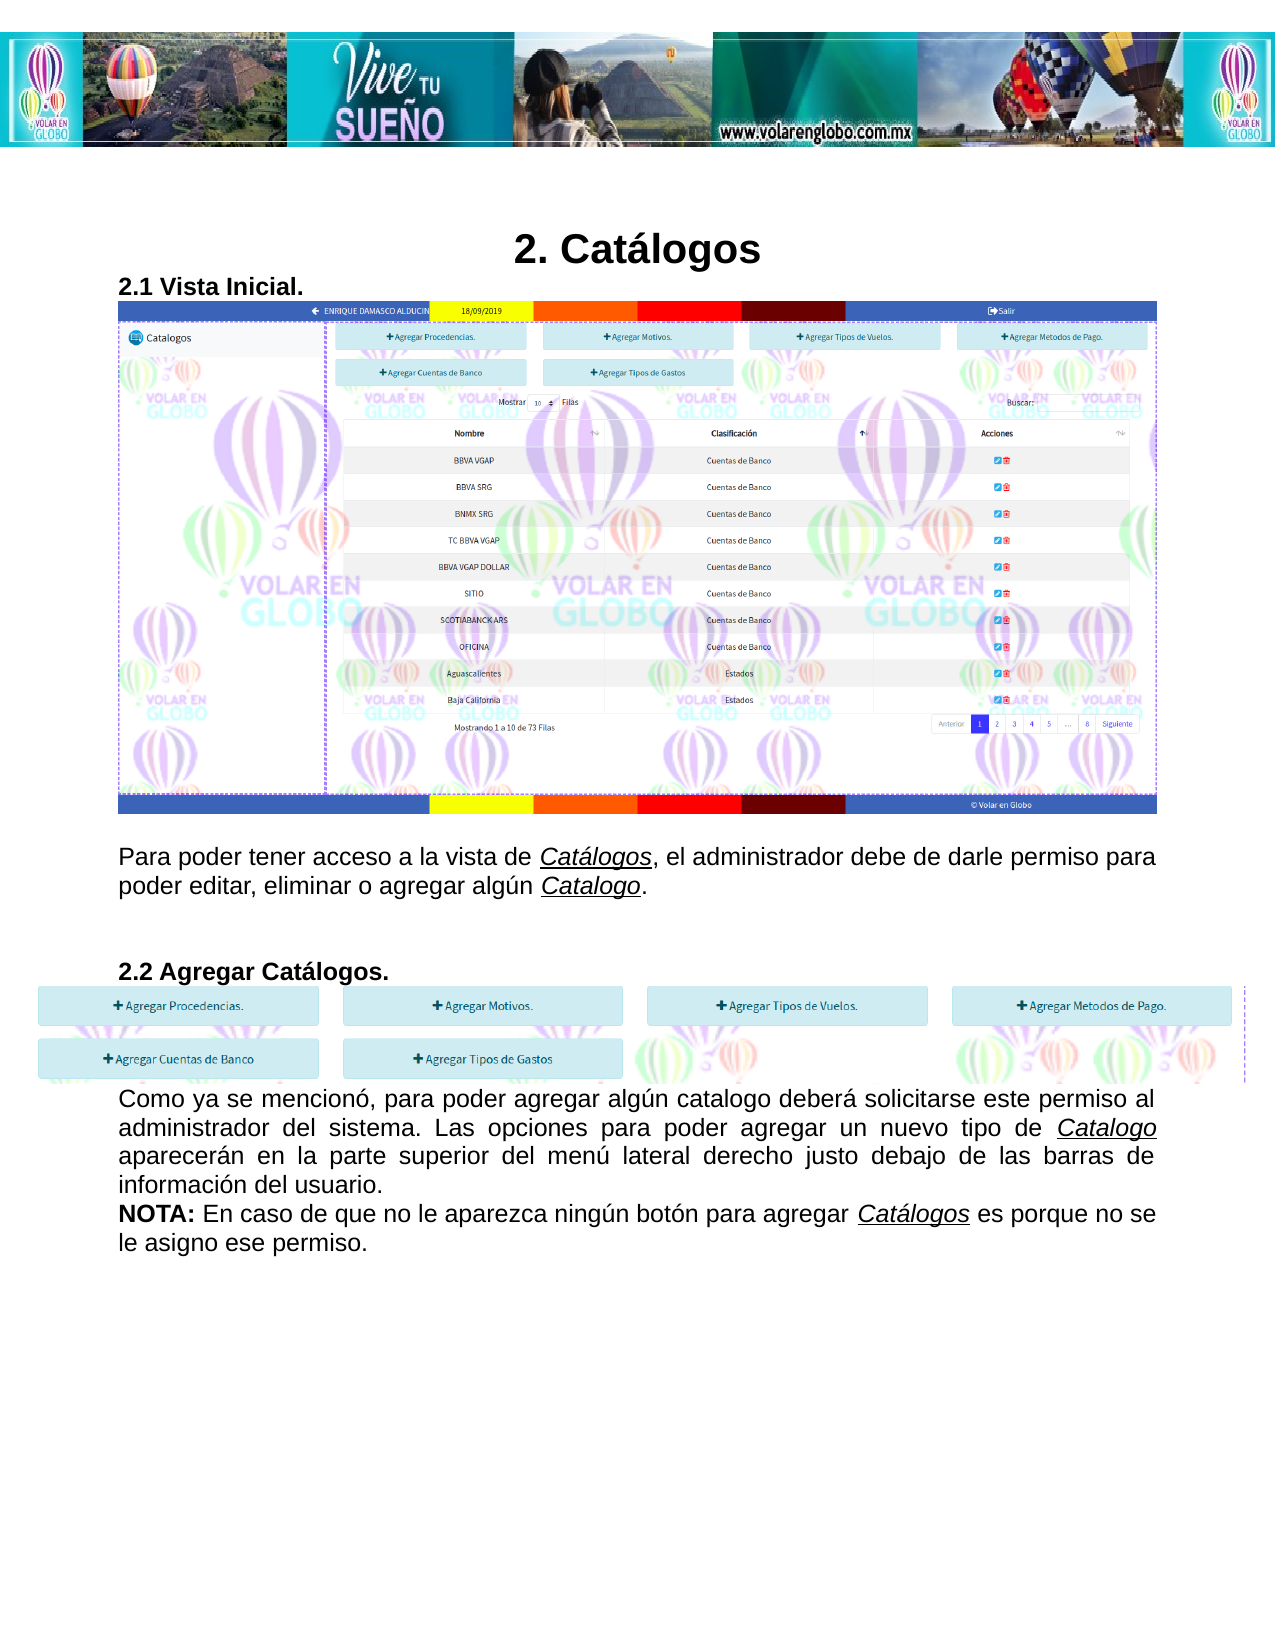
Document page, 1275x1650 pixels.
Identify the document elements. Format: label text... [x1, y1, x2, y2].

text 2.1 Vista Inicial. [118, 272, 1157, 301]
text NOTA: En caso de que no le aparezca ningún botón para agregar Catálogos es porque no se le asigno ese permiso. [118, 1199, 1157, 1256]
text 2. Catálogos [118, 224, 1157, 272]
picture [0, 32, 1275, 147]
text Como ya se mencionó, para poder agregar algún catalogo deberá solicitarse este permiso al administrador del sistema. Las opciones para poder agregar un nuevo tipo de Catalogo aparecerán en la parte superior del menú lateral derecho justo debajo de las barras de información del usuario. [118, 1084, 1157, 1199]
picture [118, 301, 1157, 814]
text 2.2 Agregar Catálogos. [118, 957, 1157, 986]
picture [29, 986, 1246, 1084]
text Para poder tener acceso a la vista de Catálogos, el administrador debe de darle permiso para poder editar, eliminar o agregar algún Catalogo. [118, 842, 1157, 900]
